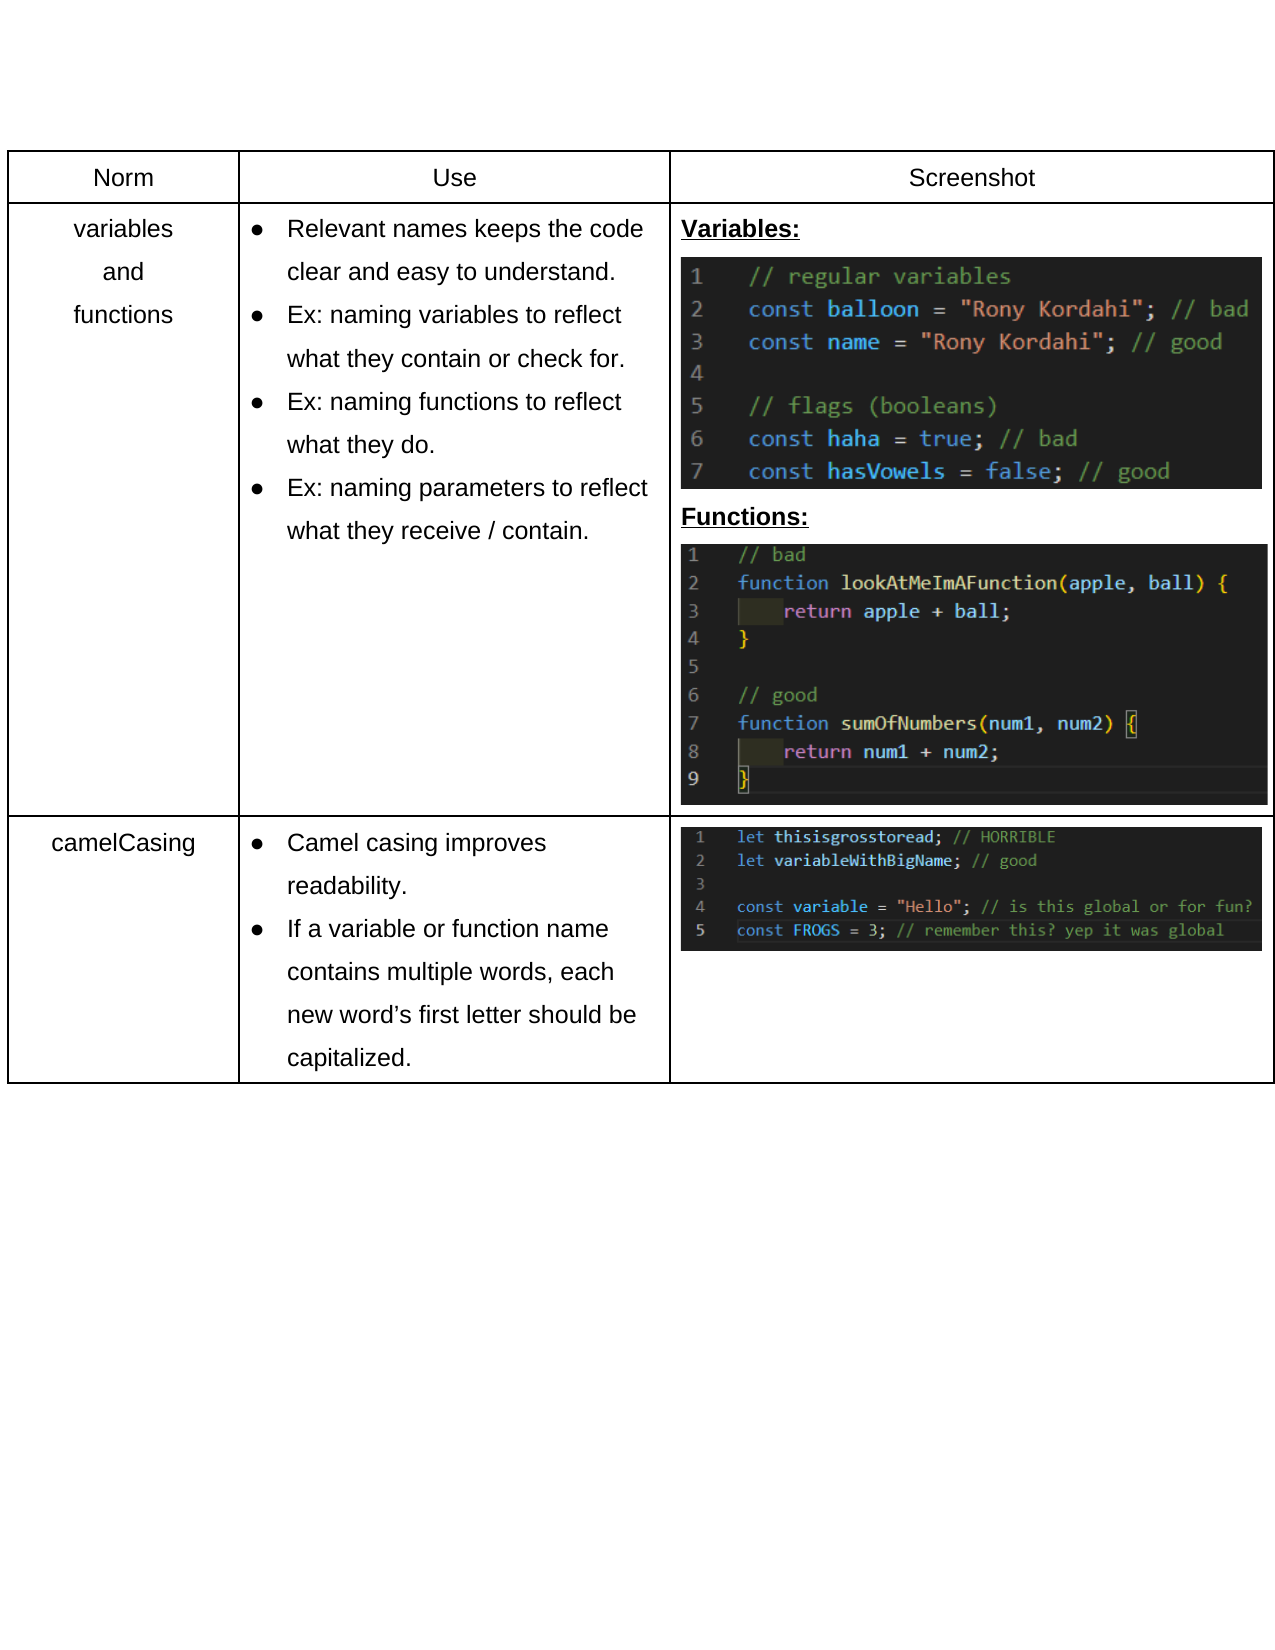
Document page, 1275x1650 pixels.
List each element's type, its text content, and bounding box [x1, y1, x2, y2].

table_cell [671, 817, 1273, 1082]
table_cell Camel casing improves readability. If a variable or function name contains multiple words, each new word’s first letter should be capitalized. [240, 817, 669, 1082]
table_header Use [240, 152, 669, 202]
table_cell camelCasing [9, 817, 238, 1082]
picture [680, 544, 1268, 805]
picture [680, 827, 1262, 951]
table_cell Relevant names keeps the code clear and easy to understand. Ex: naming variables to reflect what they contain or check for. Ex: naming functions to reflect what they do. Ex: naming parameters to reflect what they receive / contain. [240, 204, 669, 815]
picture [680, 257, 1262, 489]
table_cell Variables: Functions: [671, 204, 1273, 815]
table_header Norm [9, 152, 238, 202]
table_header Screenshot [671, 152, 1273, 202]
table_cell variables and functions [9, 204, 238, 815]
